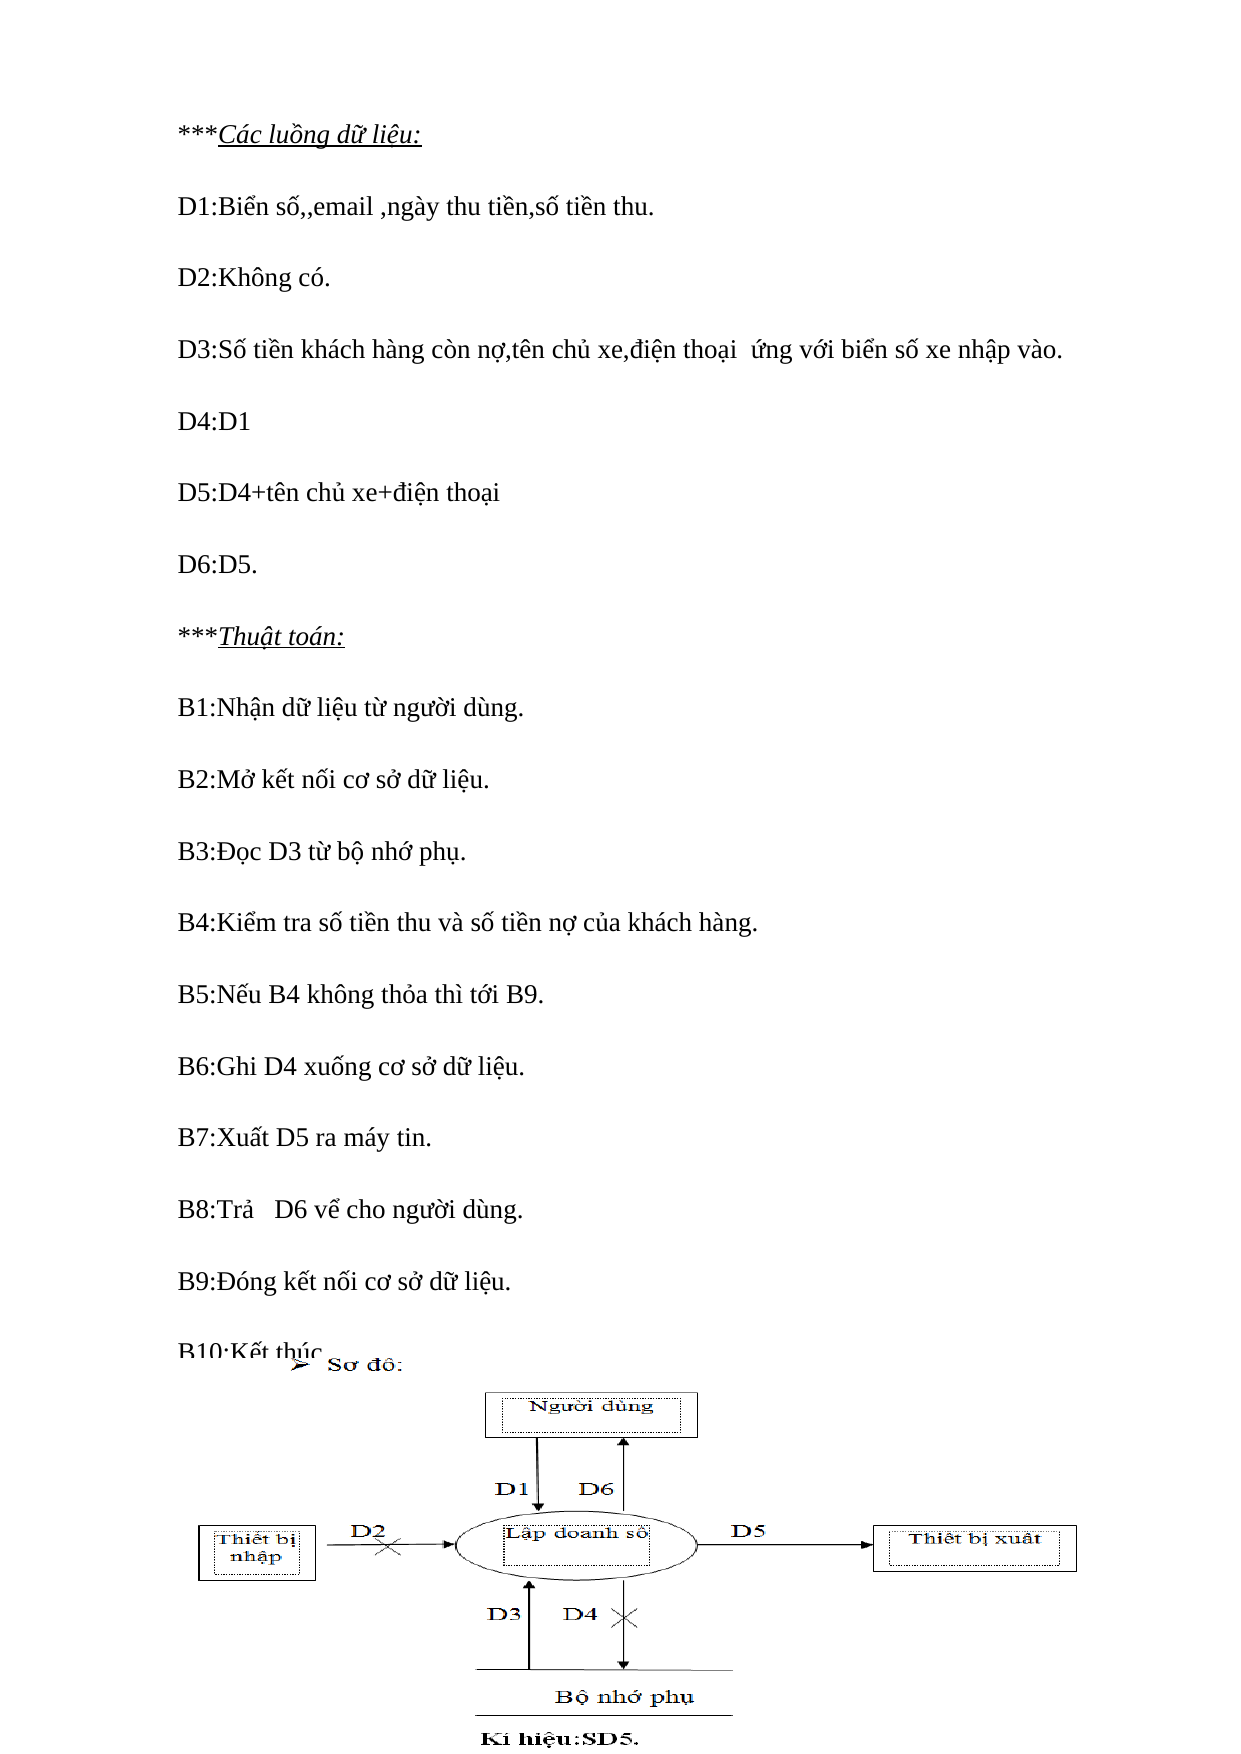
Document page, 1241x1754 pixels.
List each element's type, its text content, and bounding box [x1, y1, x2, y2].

text ***Thuật toán: [177, 620, 1122, 651]
text D4:D1 [177, 405, 1122, 436]
text B6:Ghi D4 xuống cơ sở dữ liệu. [177, 1050, 1122, 1081]
text D2:Không có. [177, 261, 1122, 293]
text D1:Biển số,,email ,ngày thu tiền,số tiền thu. [177, 190, 1122, 221]
text B5:Nếu B4 không thỏa thì tới B9. [177, 978, 1122, 1009]
text ***Các luồng dữ liệu: [177, 118, 1122, 149]
text B1:Nhận dữ liệu từ người dùng. [177, 691, 1122, 723]
text D5:D4+tên chủ xe+điện thoại [177, 476, 1122, 508]
text B8:Trả D6 vể cho người dùng. [177, 1193, 1122, 1224]
text B3:Đọc D3 từ bộ nhớ phụ. [177, 835, 1122, 866]
text B7:Xuất D5 ra máy tin. [177, 1121, 1122, 1153]
subtitle E/ Lập Báo Cáo: [1107, 1468, 1122, 1502]
text B9:Đóng kết nối cơ sở dữ liệu. [177, 1265, 1122, 1296]
text B2:Mở kết nối cơ sở dữ liệu. [177, 763, 1122, 794]
text D3:Số tiền khách hàng còn nợ,tên chủ xe,điện thoại ứng với biển số xe nhập vào. [177, 333, 1122, 364]
text B4:Kiểm tra số tiền thu và số tiền nợ của khách hàng. [177, 906, 1122, 938]
text D6:D5. [177, 548, 1122, 579]
text B10:Kết thúc. [177, 1336, 1122, 1368]
